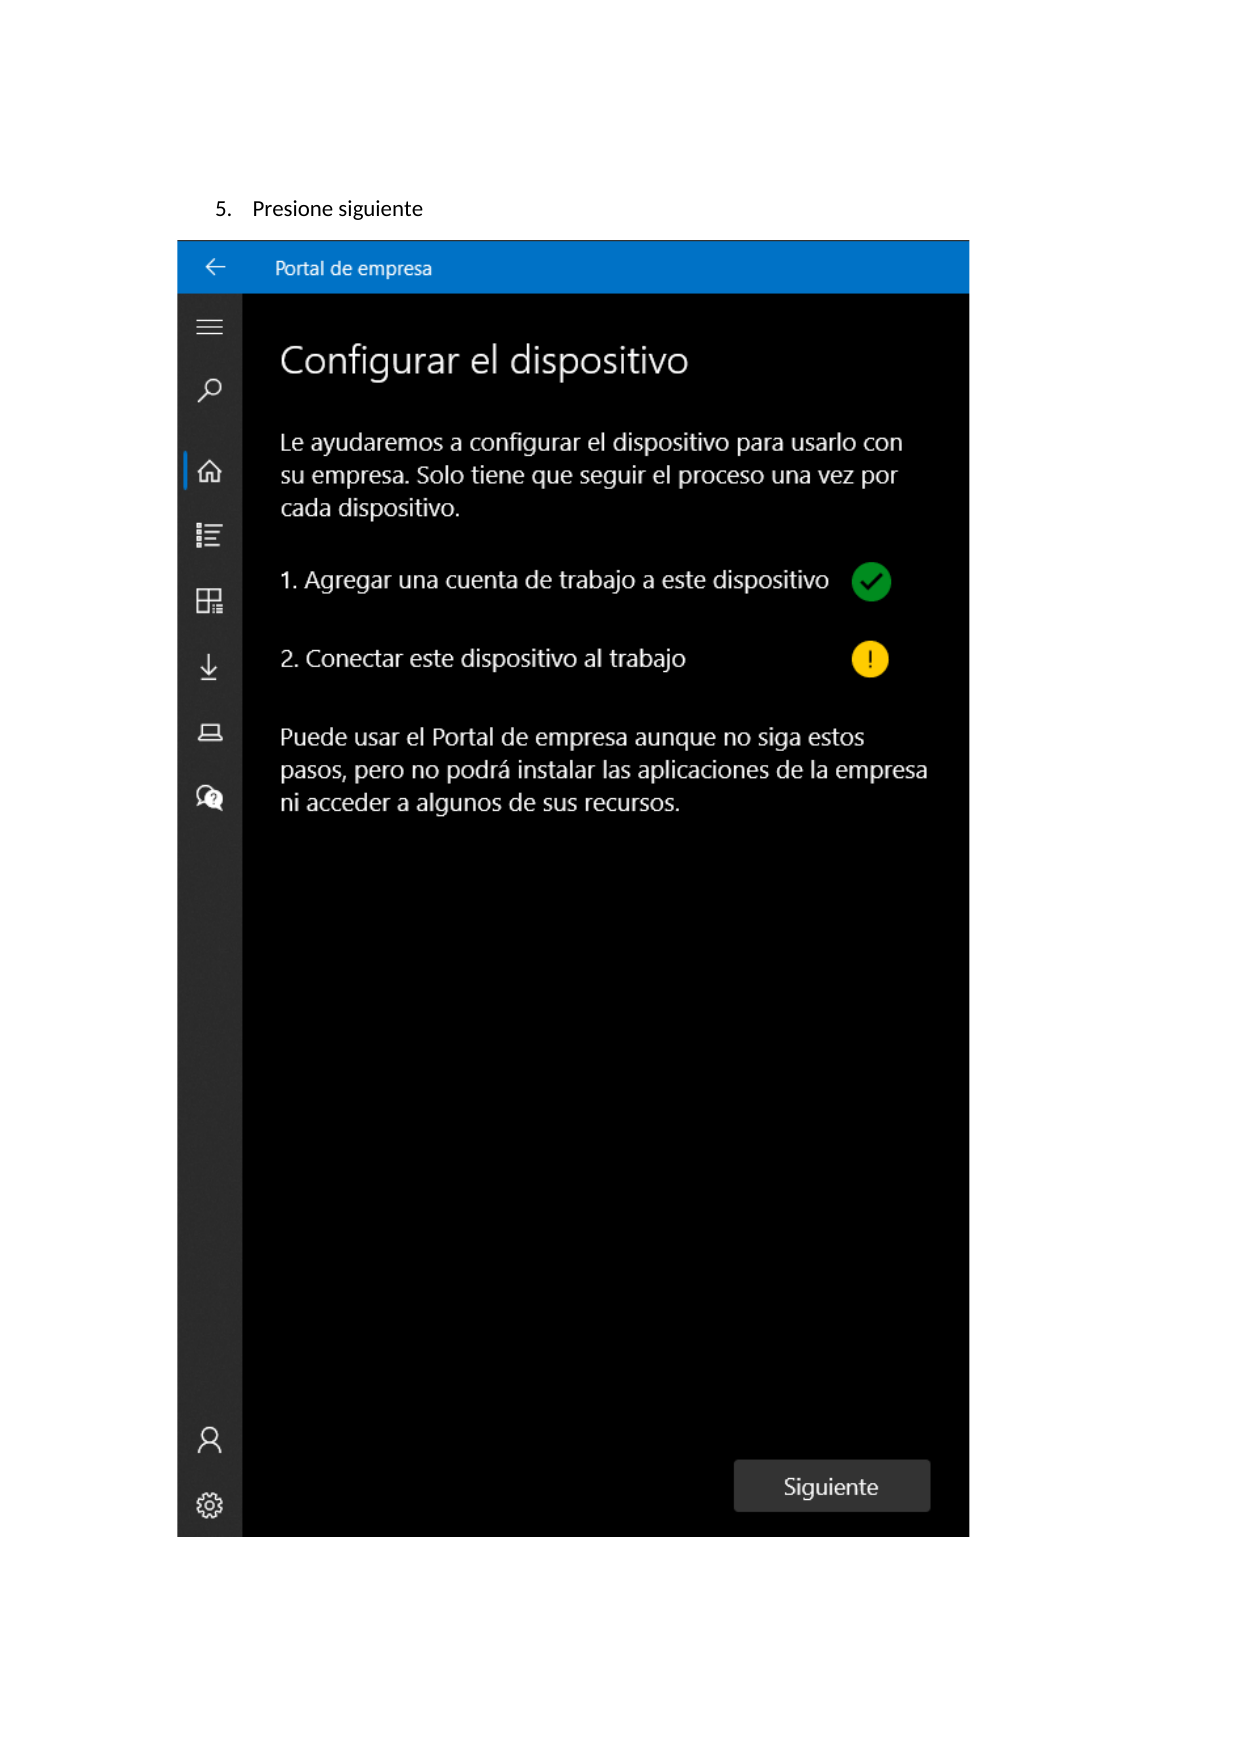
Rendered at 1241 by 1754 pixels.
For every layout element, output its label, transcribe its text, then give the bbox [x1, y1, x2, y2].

list Presione siguiente [215, 194, 1063, 222]
